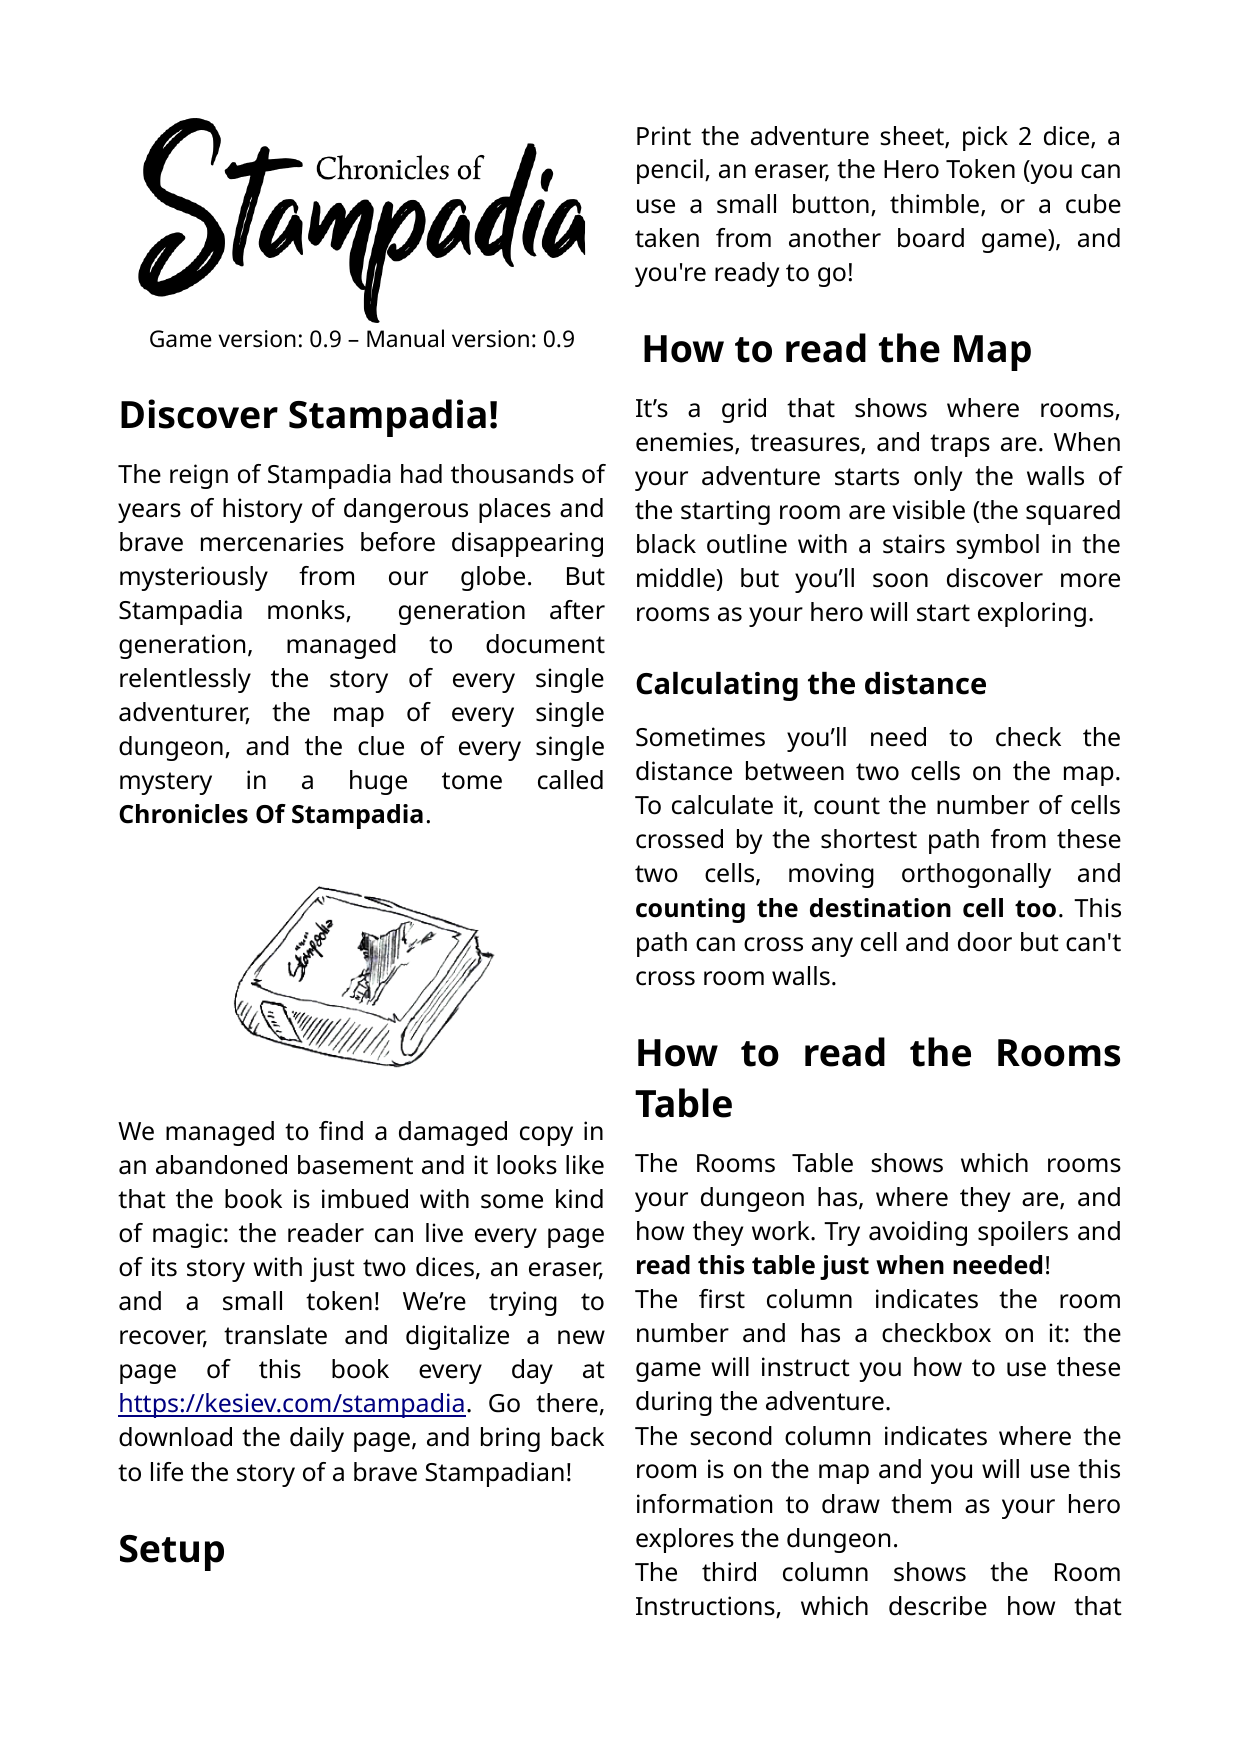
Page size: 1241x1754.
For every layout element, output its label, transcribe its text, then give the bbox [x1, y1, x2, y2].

picture [138, 118, 586, 323]
text How to read the Rooms Table [635, 1026, 1122, 1128]
text The Rooms Table shows which rooms your dungeon has, where they are, and how they work. Try avoiding spoilers and read this table just when needed! [635, 1146, 1122, 1282]
text It’s a grid that shows where rooms, enemies, treasures, and traps are. When your adventure starts only the walls of the starting room are visible (the squared black outline with a stairs symbol in the middle) but you’ll soon discover more rooms as your hero will start exploring. [635, 391, 1122, 629]
text Sometimes you’ll need to check the distance between two cells on the map. To calculate it, count the number of cells crossed by the shortest path from these two cells, moving orthogonally and counting the destination cell too. This path can cross any cell and door but can't cross room walls. [635, 720, 1122, 992]
text How to read the Map [635, 322, 1122, 373]
text The reign of Stampadia had thousands of years of history of dangerous places and brave mercenaries before disappearing mysteriously from our globe. But Stampadia monks, generation after generation, managed to document relentlessly the story of every single adventurer, the map of every single dungeon, and the clue of every single mystery in a huge tome called Chronicles Of Stampadia. [118, 456, 605, 831]
text Calculating the distance [635, 663, 1122, 703]
picture [210, 865, 514, 1080]
text The third column shows the Room Instructions, which describe how that [635, 1554, 1122, 1622]
text Setup [118, 1522, 605, 1573]
text Discover Stampadia! [118, 388, 605, 439]
text We managed to find a damaged copy in an abandoned basement and it looks like that the book is imbued with some kind of magic: the reader can live every page of its story with just two dices, an eraser, and a small token! We’re trying to recover, translate and digitalize a new page of this book every day at https://kesiev.com/stampadia. Go there, download the daily page, and bring back to life the story of a brave Stampadian! [118, 1113, 605, 1488]
text The first column indicates the room number and has a checkbox on it: the game will instruct you how to use these during the adventure. [635, 1282, 1122, 1418]
text Game version: 0.9 – Manual version: 0.9 [118, 118, 605, 354]
text The second column indicates where the room is on the map and you will use this information to draw them as your hero explores the dungeon. [635, 1418, 1122, 1554]
text Print the adventure sheet, pick 2 dice, a pencil, an eraser, the Hero Token (you can use a small button, thimble, or a cube taken from another board game), and you're ready to go! [635, 118, 1122, 288]
